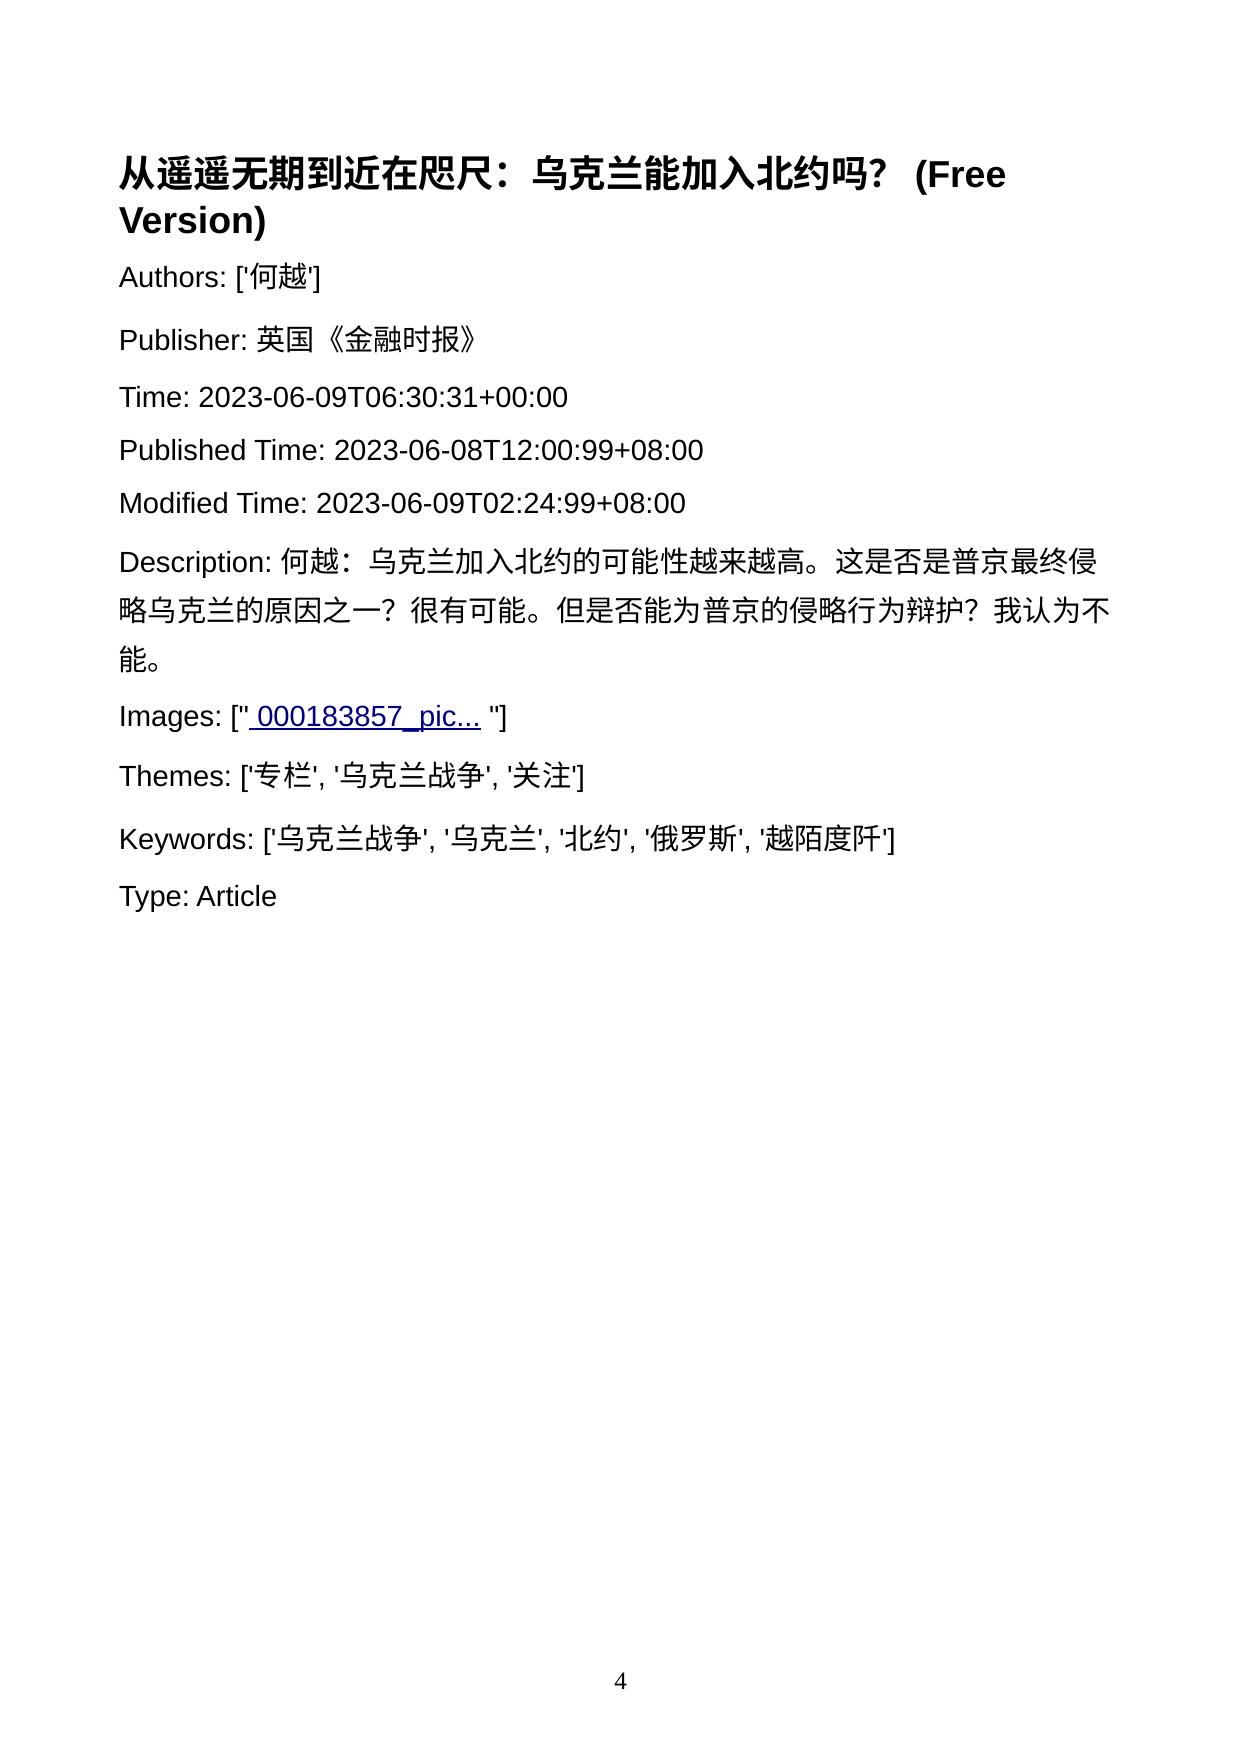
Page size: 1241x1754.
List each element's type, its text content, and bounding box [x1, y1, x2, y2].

text Authors: ['何越'] [118, 253, 1122, 296]
subtitle 从遥遥无期到近在咫尺：乌克兰能加入北约吗？ (Free Version) [118, 143, 1122, 241]
text Modified Time: 2023-06-09T02:24:99+08:00 [118, 486, 1122, 519]
text Description: 何越：乌克兰加入北约的可能性越来越高。这是否是普京最终侵略乌克兰的原因之一？很有可能。但是否能为普京的侵略行为辩护？我认为不能。 [118, 539, 1122, 678]
text Published Time: 2023-06-08T12:00:99+08:00 [118, 433, 1122, 466]
text Publisher: 英国《金融时报》 [118, 317, 1122, 359]
text Time: 2023-06-09T06:30:31+00:00 [118, 380, 1122, 413]
text Keywords: ['乌克兰战争', '乌克兰', '北约', '俄罗斯', '越陌度阡'] [118, 816, 1122, 858]
text Images: [" 000183857_pic... "] [118, 699, 1122, 733]
text Type: Article [118, 879, 1122, 912]
text Themes: ['专栏', '乌克兰战争', '关注'] [118, 752, 1122, 795]
